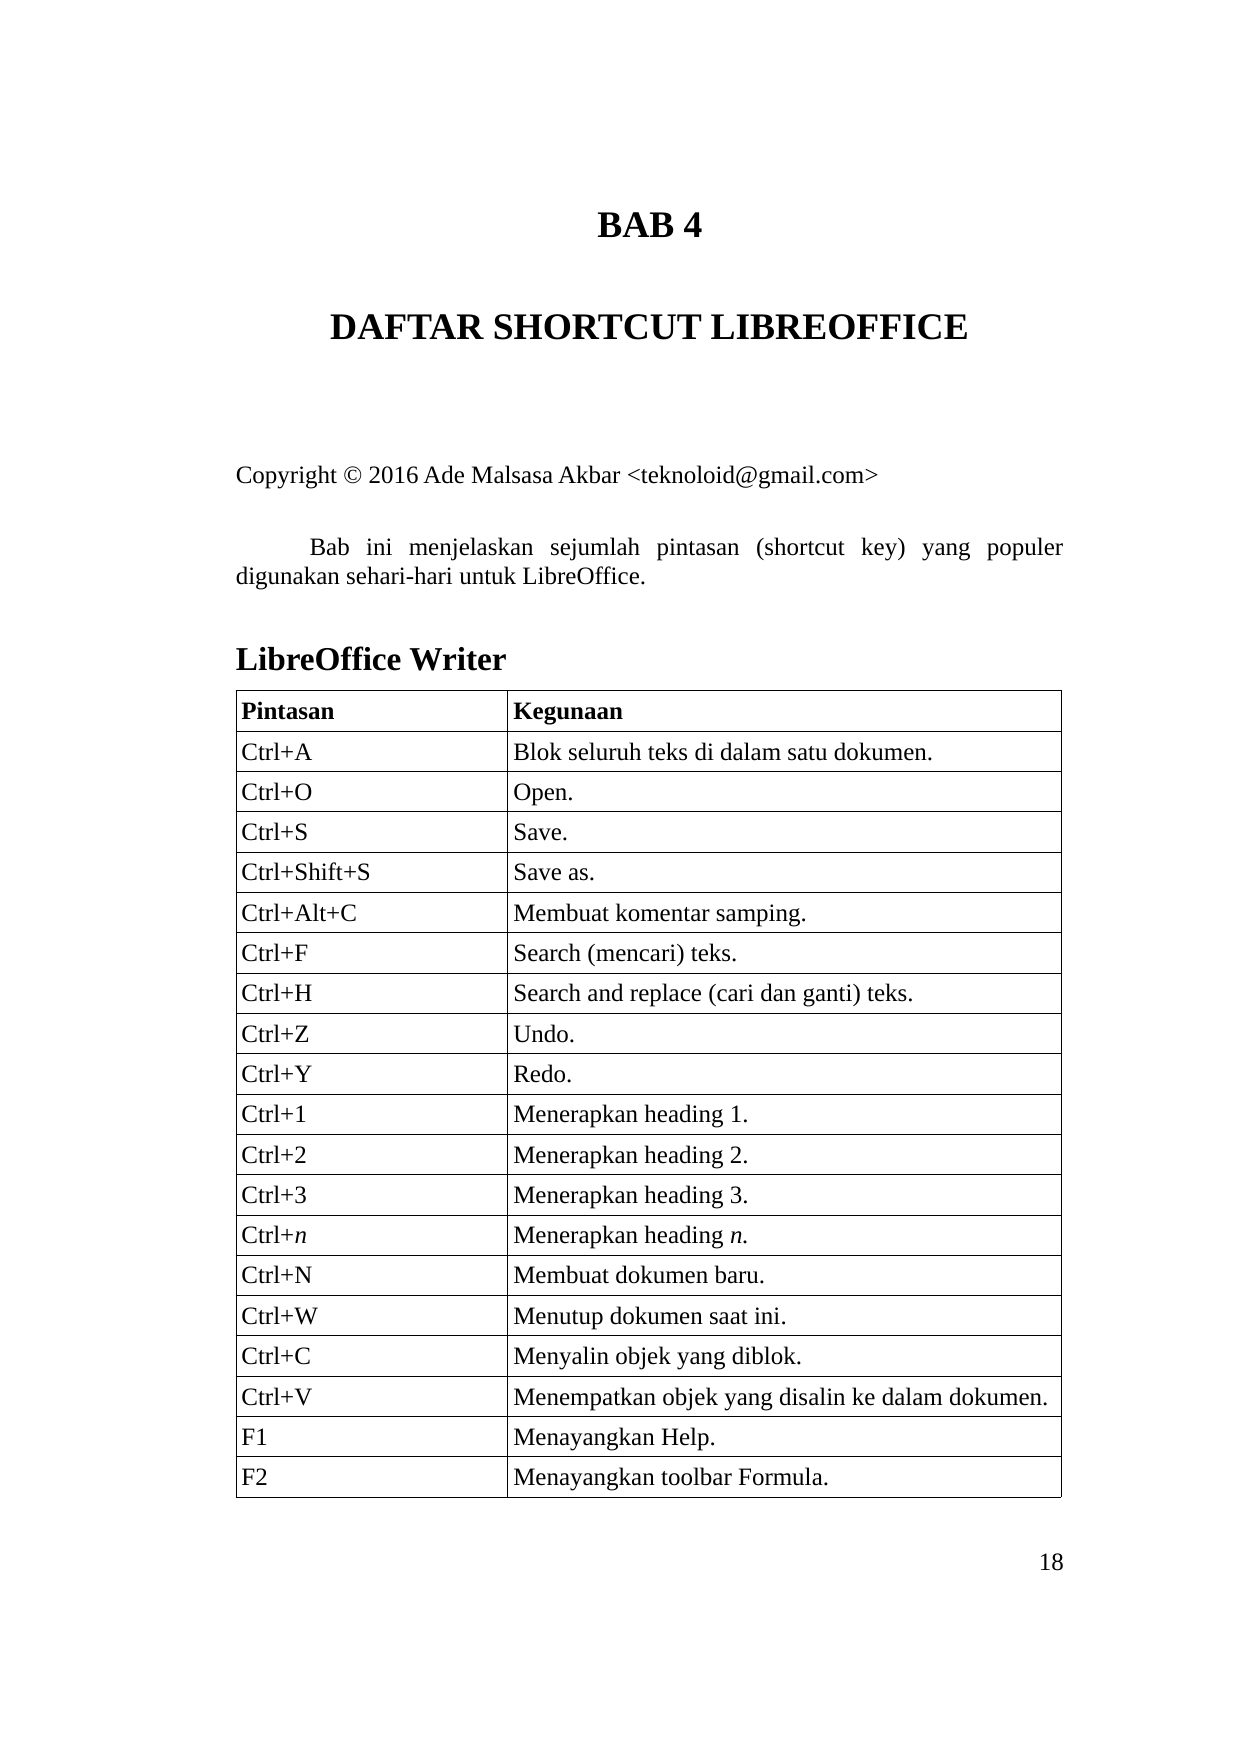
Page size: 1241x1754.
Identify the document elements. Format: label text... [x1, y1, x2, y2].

table_cell Menerapkan heading 3. [508, 1175, 1061, 1214]
table_cell Save as. [508, 853, 1061, 892]
table_cell Ctrl+Alt+C [237, 893, 507, 932]
table_cell Menerapkan heading 1. [508, 1095, 1061, 1134]
subtitle BAB 4 [236, 202, 1063, 245]
table_cell Menayangkan Help. [508, 1417, 1061, 1456]
subtitle DAFTAR SHORTCUT LIBREOFFICE [236, 304, 1063, 347]
text Copyright © 2016 Ade Malsasa Akbar <teknoloid@gmail.com> [236, 461, 1063, 489]
table_cell Ctrl+Z [237, 1014, 507, 1053]
table_header Kegunaan [508, 691, 1061, 731]
table_header Pintasan [237, 691, 507, 731]
table_cell Ctrl+V [237, 1377, 507, 1416]
table_cell Ctrl+F [237, 933, 507, 973]
subtitle LibreOffice Writer [236, 639, 1063, 678]
table_cell Ctrl+W [237, 1296, 507, 1335]
table_cell Ctrl+A [237, 732, 507, 771]
table_cell Ctrl+2 [237, 1135, 507, 1174]
table_cell Ctrl+1 [237, 1095, 507, 1134]
table_cell Ctrl+S [237, 812, 507, 852]
table_cell Ctrl+N [237, 1256, 507, 1295]
table_cell Ctrl+C [237, 1336, 507, 1376]
table_cell Open. [508, 772, 1061, 811]
table_cell Menerapkan heading 2. [508, 1135, 1061, 1174]
table_cell Search (mencari) teks. [508, 933, 1061, 973]
table_cell Undo. [508, 1014, 1061, 1053]
table_cell Membuat dokumen baru. [508, 1256, 1061, 1295]
table_cell Menyalin objek yang diblok. [508, 1336, 1061, 1376]
text Bab ini menjelaskan sejumlah pintasan (shortcut key) yang populer digunakan sehari-hari untuk LibreOffice. [236, 532, 1063, 590]
table_cell F1 [237, 1417, 507, 1456]
table_cell F2 [237, 1457, 507, 1497]
table_cell Blok seluruh teks di dalam satu dokumen. [508, 732, 1061, 771]
table_cell Ctrl+H [237, 974, 507, 1013]
table_cell Membuat komentar samping. [508, 893, 1061, 932]
table_cell Save. [508, 812, 1061, 852]
table_cell Ctrl+n [237, 1216, 507, 1255]
table_cell Menutup dokumen saat ini. [508, 1296, 1061, 1335]
table_cell Redo. [508, 1054, 1061, 1093]
table_cell Ctrl+3 [237, 1175, 507, 1214]
table_cell Search and replace (cari dan ganti) teks. [508, 974, 1061, 1013]
table_cell Ctrl+O [237, 772, 507, 811]
table_cell Menerapkan heading n. [508, 1216, 1061, 1255]
table_cell Menayangkan toolbar Formula. [508, 1457, 1061, 1497]
table_cell Ctrl+Y [237, 1054, 507, 1093]
table_cell Ctrl+Shift+S [237, 853, 507, 892]
table_cell Menempatkan objek yang disalin ke dalam dokumen. [508, 1377, 1061, 1416]
